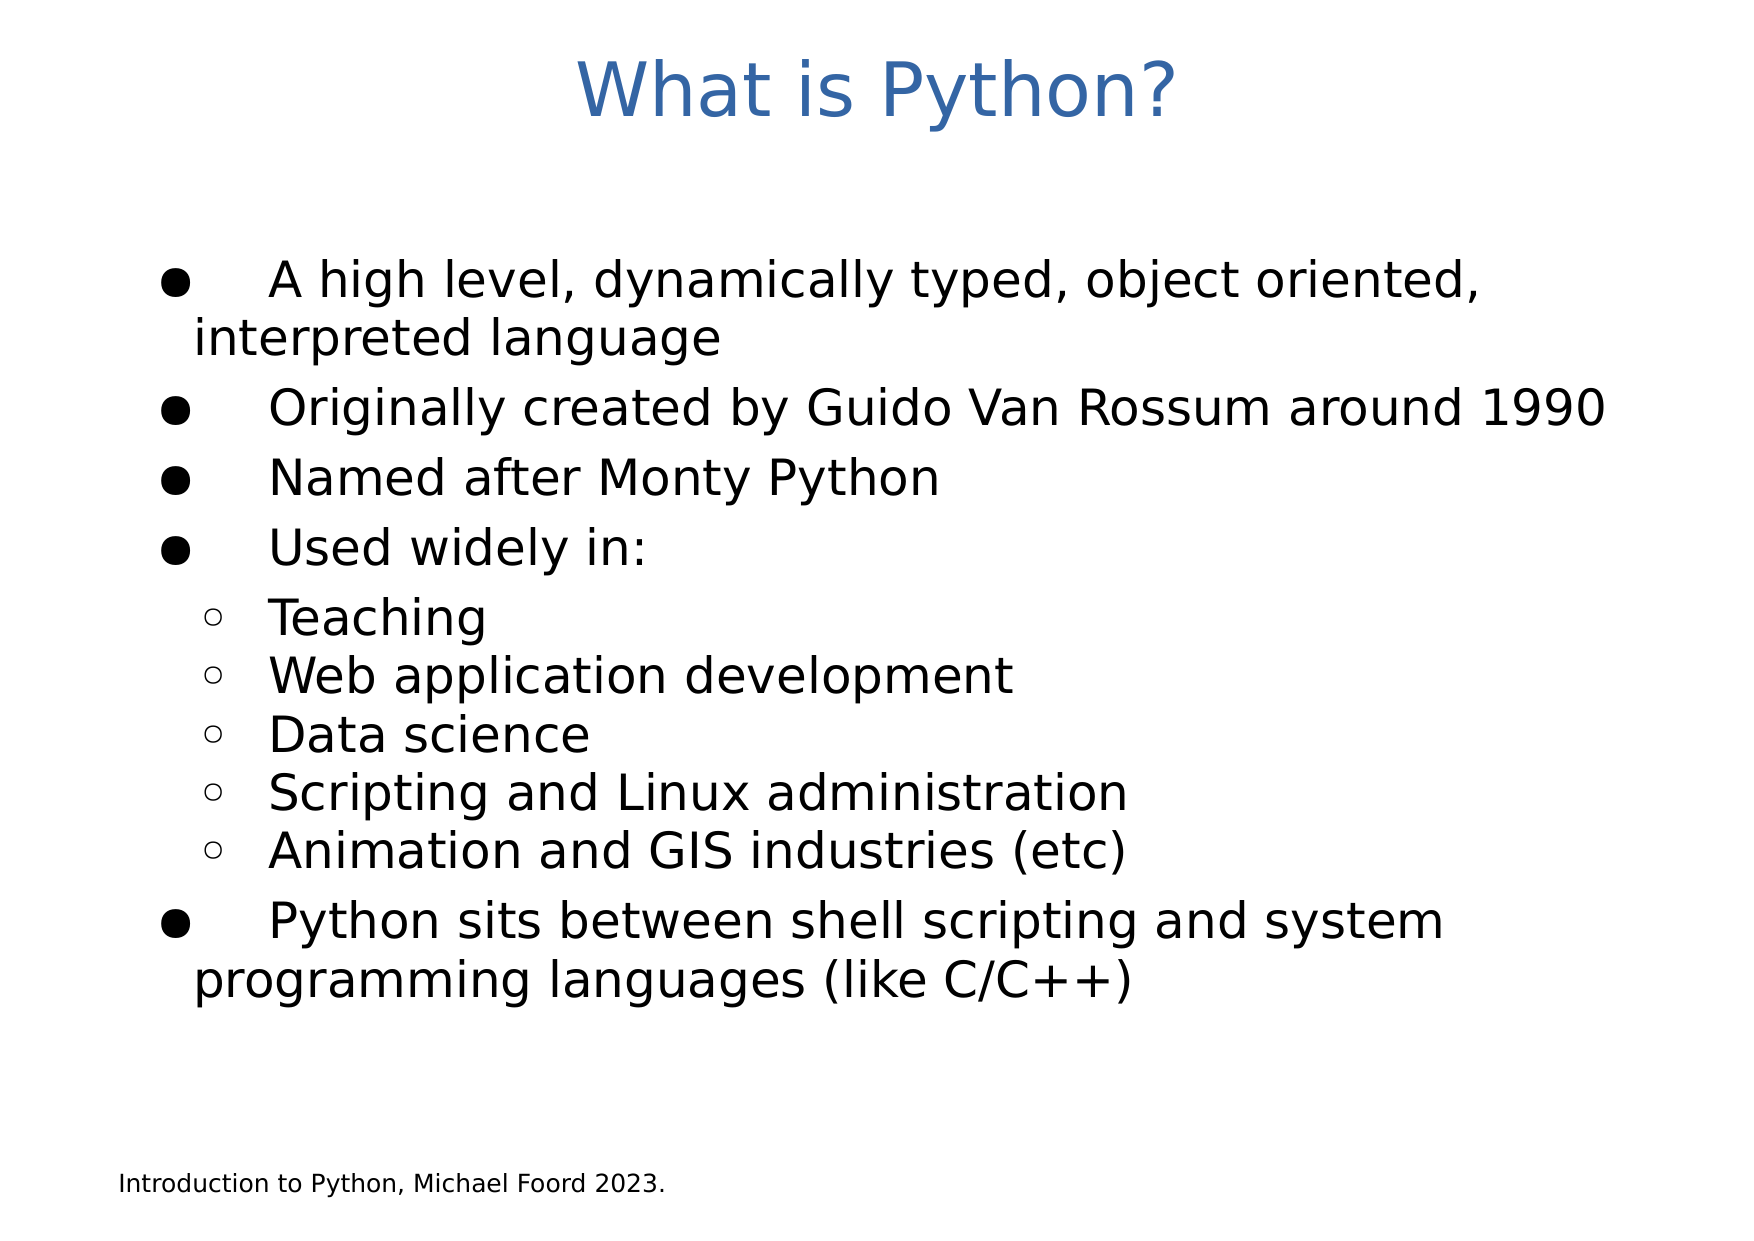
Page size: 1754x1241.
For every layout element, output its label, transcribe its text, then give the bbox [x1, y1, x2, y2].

list Animation and GIS industries (etc) [193, 822, 1636, 880]
list Python sits between shell scripting and system programming languages (like C/C++) [156, 892, 1636, 1009]
list Data science [193, 706, 1636, 764]
list Originally created by Guido Van Rossum around 1990 [156, 379, 1636, 437]
list Teaching [193, 589, 1636, 647]
list Scripting and Linux administration [193, 764, 1636, 822]
list Web application development [193, 647, 1636, 706]
list Used widely in: [156, 519, 1636, 577]
subtitle What is Python? [118, 47, 1636, 134]
list A high level, dynamically typed, object oriented, interpreted language [156, 251, 1636, 367]
list Named after Monty Python [156, 449, 1636, 507]
